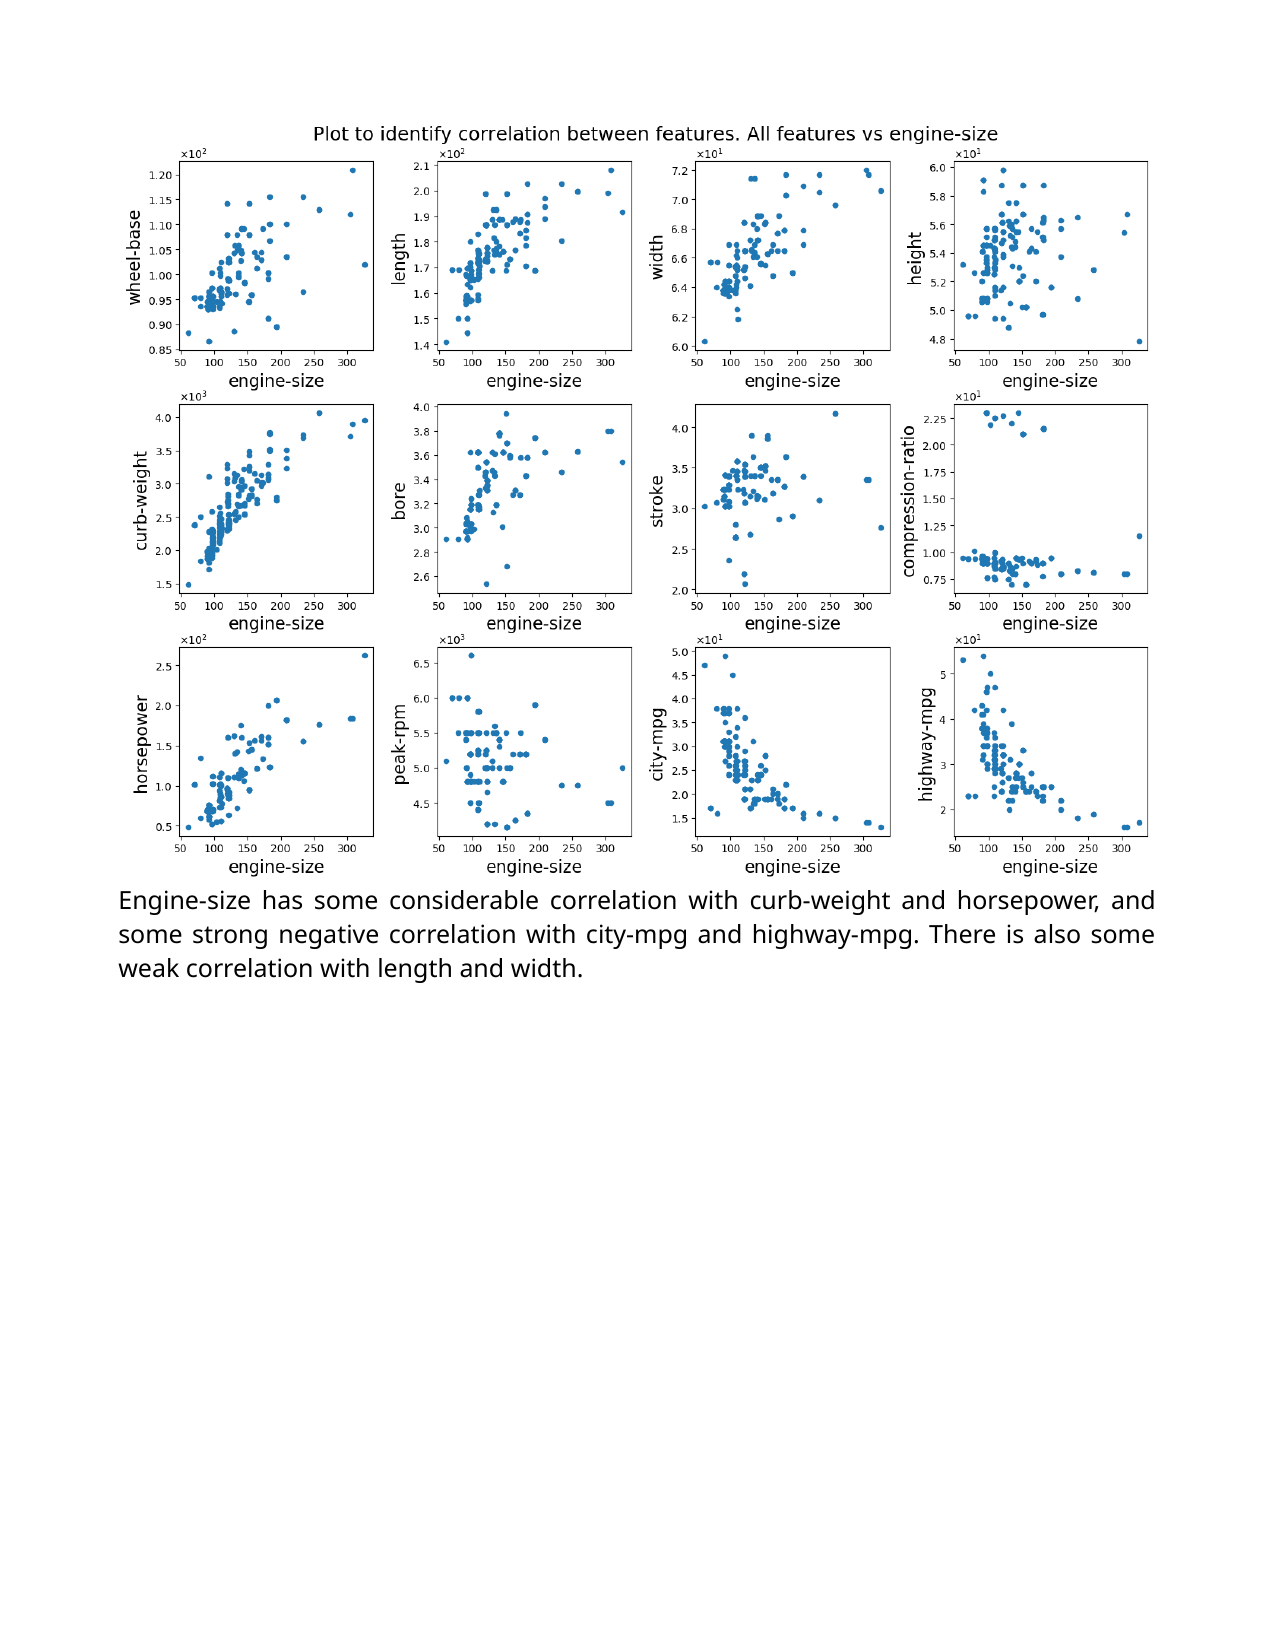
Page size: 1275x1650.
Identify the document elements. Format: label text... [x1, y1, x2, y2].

text Engine-size has some considerable correlation with curb-weight and horsepower, and some strong negative correlation with city-mpg and highway-mpg. There is also some weak correlation with length and width. [118, 883, 1157, 985]
picture [118, 118, 1157, 883]
